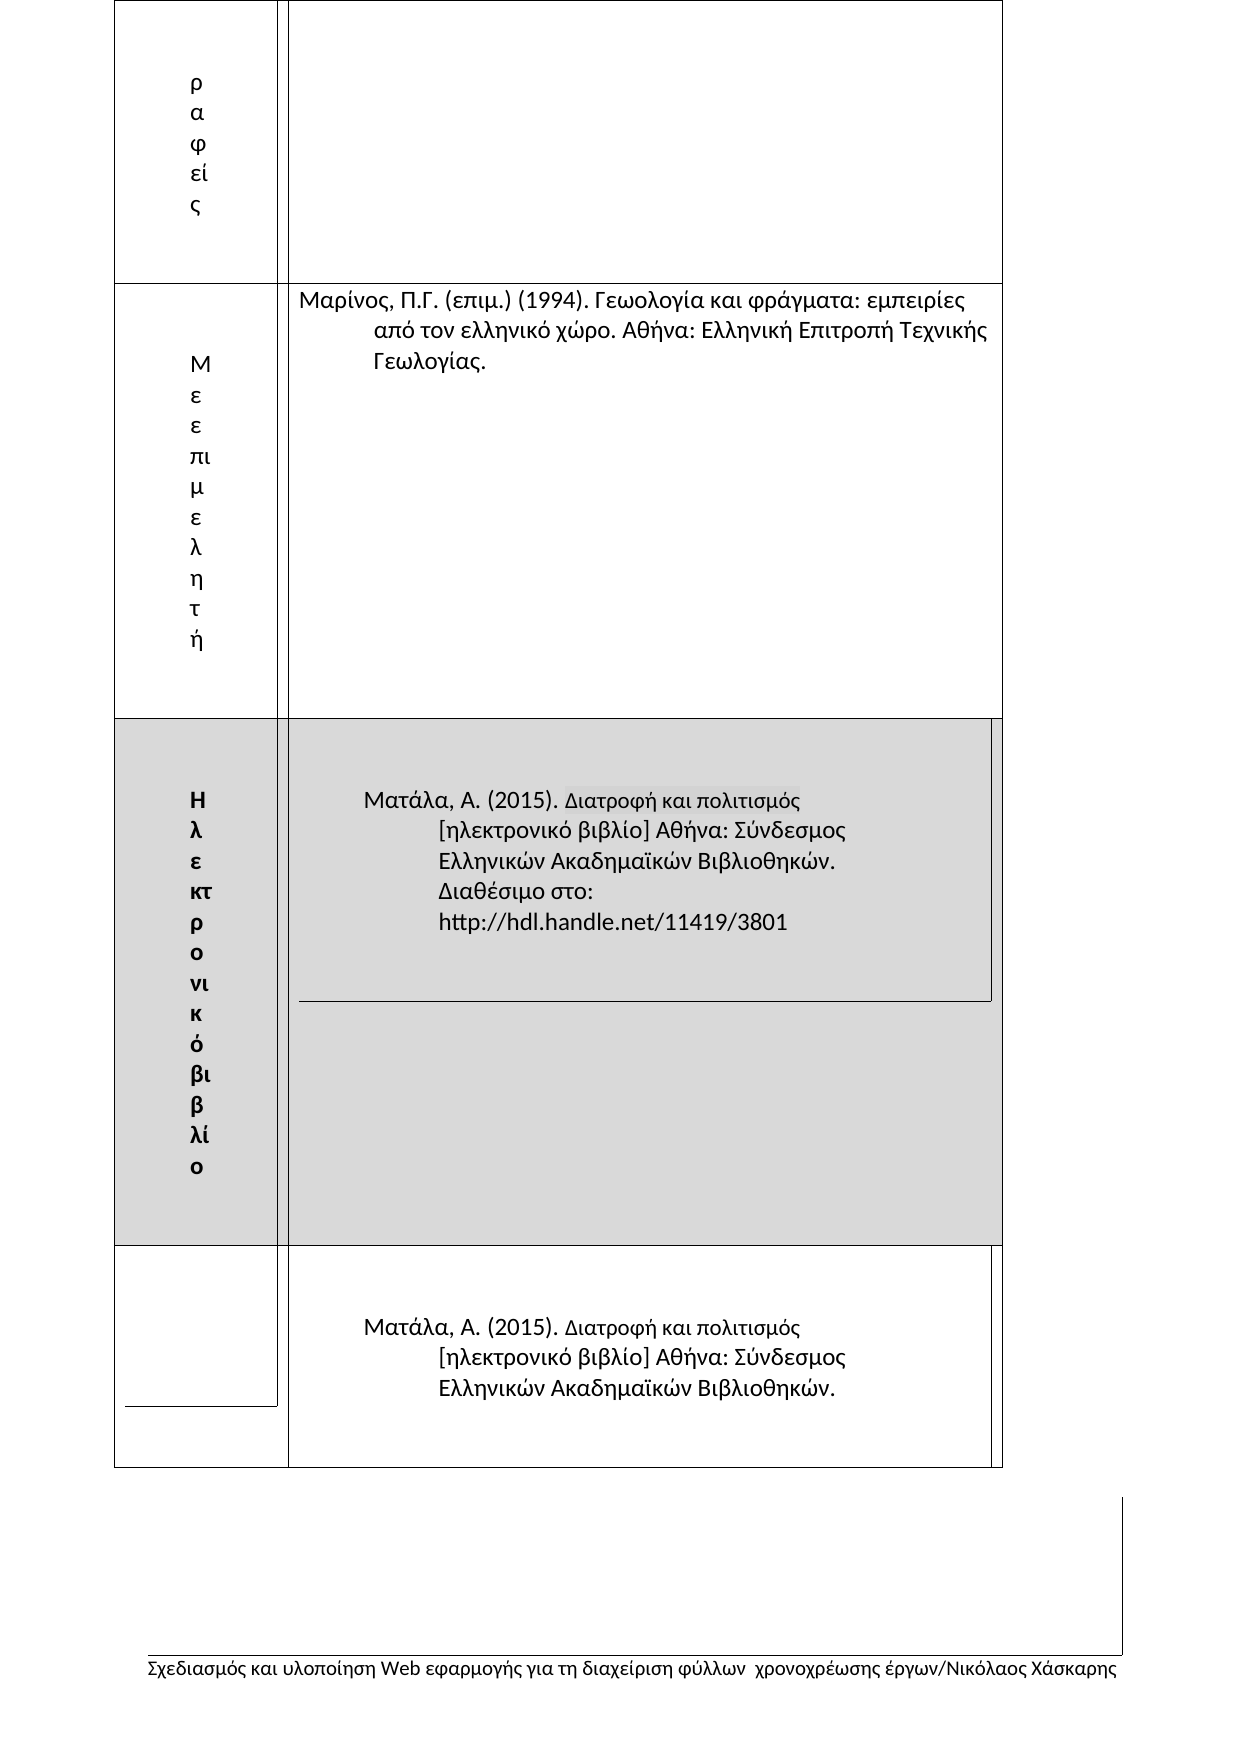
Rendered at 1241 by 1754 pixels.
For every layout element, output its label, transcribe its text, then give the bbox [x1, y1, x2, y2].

table_cell [289, 1, 1002, 283]
table_cell [278, 719, 288, 1245]
table_cell ραφείς [115, 1, 277, 283]
table_cell [115, 1246, 288, 1467]
table_cell Ματάλα, Α. (2015). Διατροφή και πολιτισμός [ηλεκτρονικό βιβλίο] Αθήνα: Σύνδεσμος Ελληνικών Ακαδημαϊκών Βιβλιοθηκών. Διαθέσιμο στο: http://hdl.handle.net/11419/3801 [289, 719, 1002, 1245]
table_cell Ηλεκτρονικό βιβλίο [115, 719, 277, 1245]
table_cell [278, 1, 288, 283]
table_cell Με επιμελητή [115, 284, 277, 718]
table_cell Μαρίνος, Π.Γ. (επιμ.) (1994). Γεωολογία και φράγματα: εμπειρίες από τον ελληνικό χώρο. Αθήνα: Ελληνική Επιτροπή Τεχνικής Γεωλογίας. [289, 284, 1002, 718]
table_cell Ματάλα, Α. (2015). Διατροφή και πολιτισμός [ηλεκτρονικό βιβλίο] Αθήνα: Σύνδεσμος Ελληνικών Ακαδημαϊκών Βιβλιοθηκών. [289, 1246, 991, 1467]
table_cell [278, 284, 288, 718]
